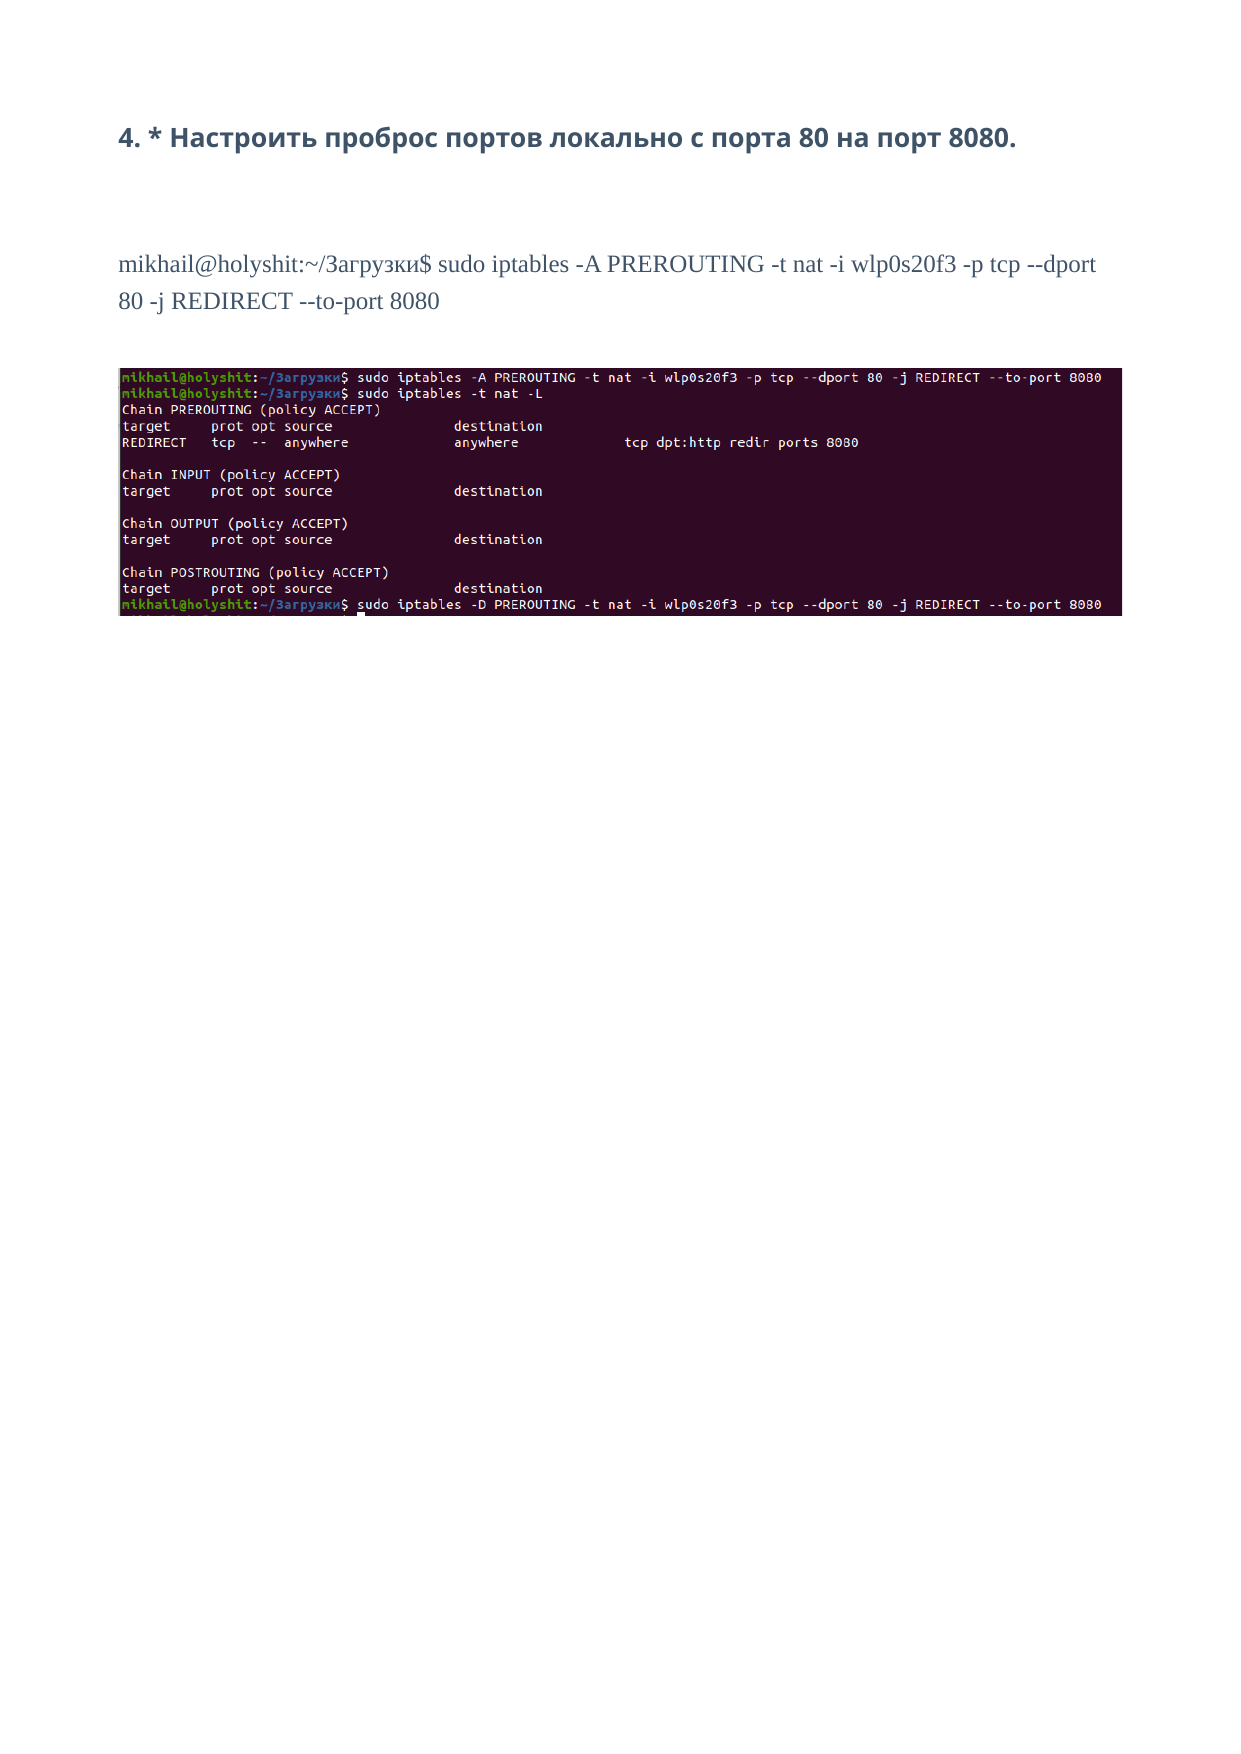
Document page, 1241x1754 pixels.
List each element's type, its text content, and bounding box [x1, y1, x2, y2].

picture [118, 368, 1123, 616]
subtitle mikhail@holyshit:~/Загрузки$ sudo iptables -A PREROUTING -t nat -i wlp0s20f3 -p tcp --dport 80 -j REDIRECT --to-port 8080 [118, 202, 1122, 352]
subtitle 4. * Настроить проброс портов локально с порта 80 на порт 8080. [118, 118, 1122, 156]
